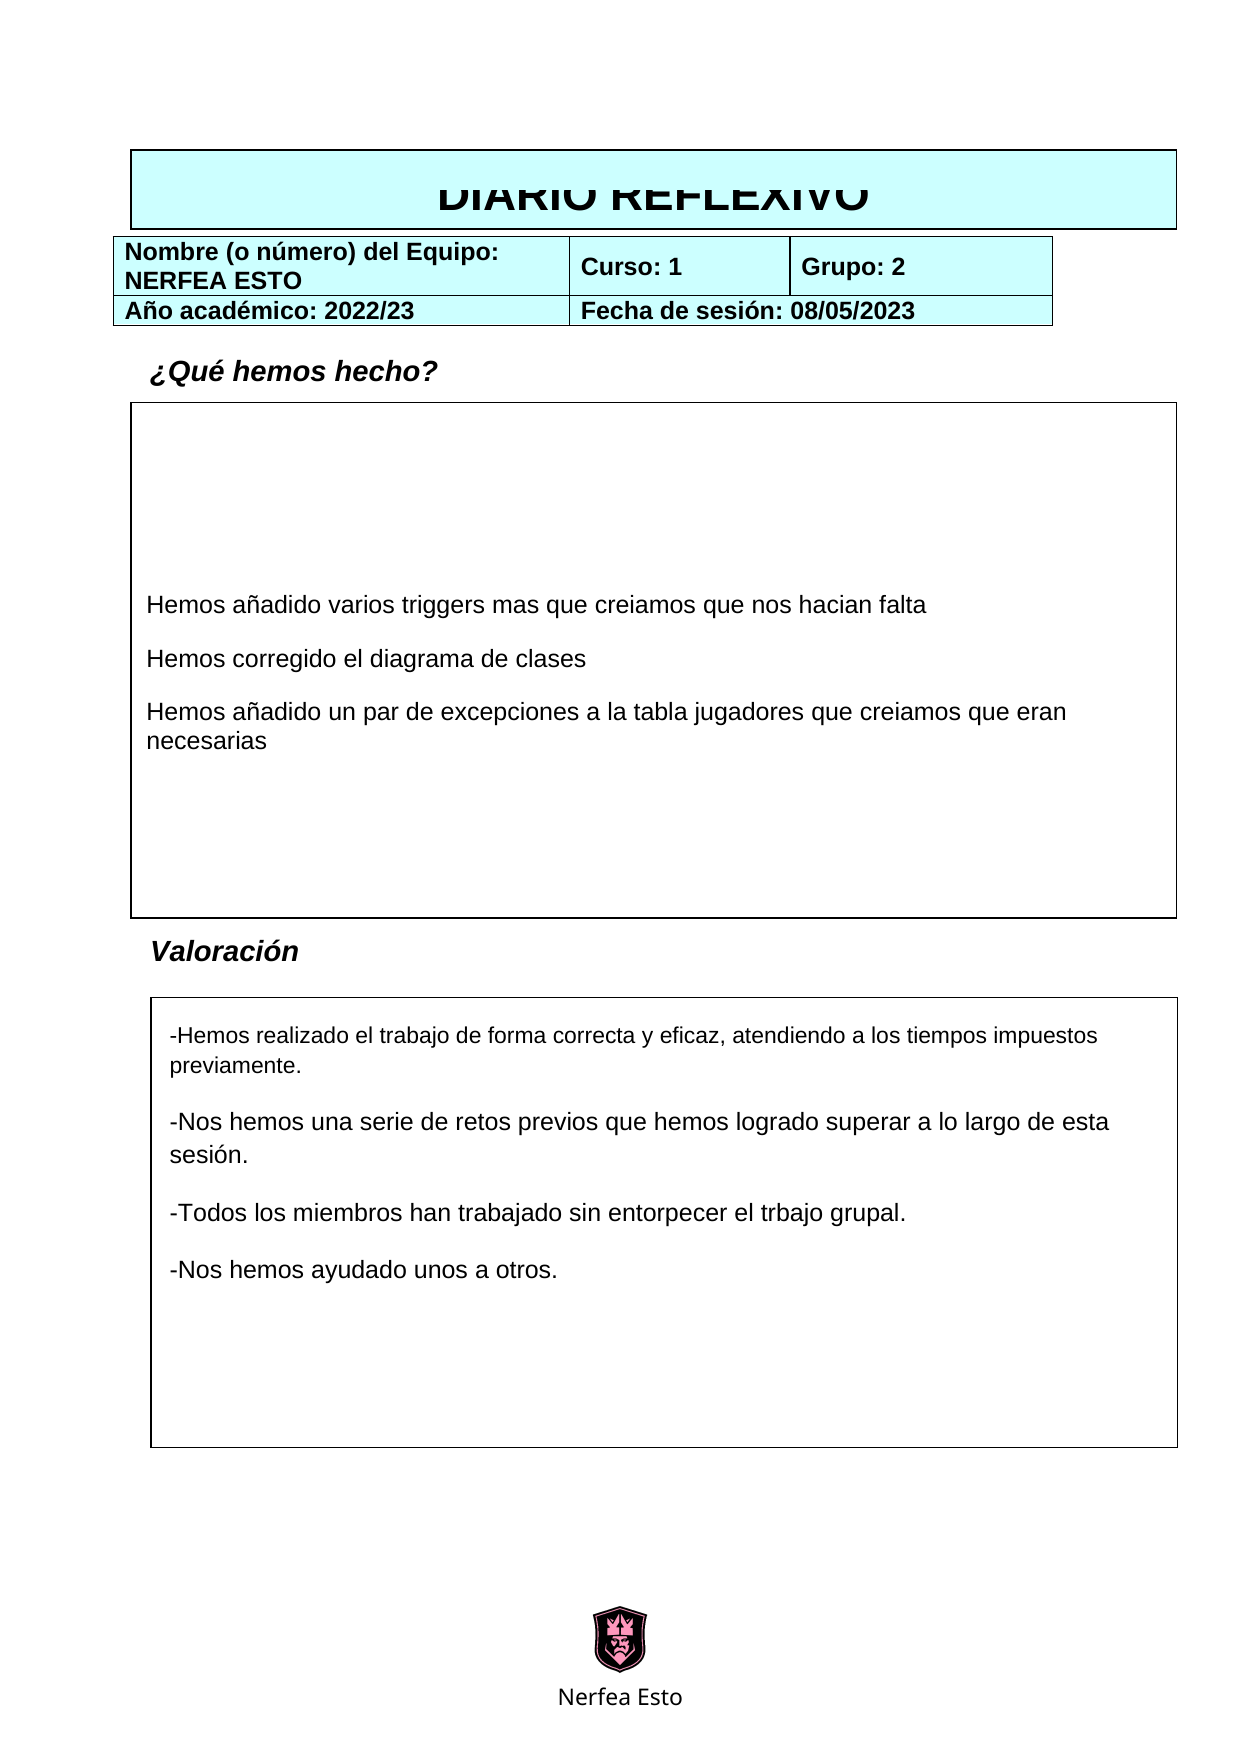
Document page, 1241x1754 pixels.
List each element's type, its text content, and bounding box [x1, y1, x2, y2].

text DIARIO REFLEXIVO [146, 190, 1162, 214]
table_cell Fecha de sesión: 08/05/2023 [570, 296, 1052, 324]
picture [551, 1601, 689, 1678]
text Hemos añadido varios triggers mas que creiamos que nos hacian falta [146, 591, 1162, 619]
text Hemos añadido un par de excepciones a la tabla jugadores que creiamos que eran necesarias [146, 698, 1162, 755]
text Hemos corregido el diagrama de clases [146, 644, 1162, 673]
table_header Nombre (o número) del Equipo: NERFEA ESTO [114, 237, 569, 295]
table_cell Año académico: 2022/23 [114, 296, 569, 324]
table_header Grupo: 2 [791, 237, 1052, 295]
text Valoración [150, 934, 1090, 968]
text ¿Qué hemos hecho? [150, 354, 1090, 388]
table_header Curso: 1 [570, 237, 789, 295]
